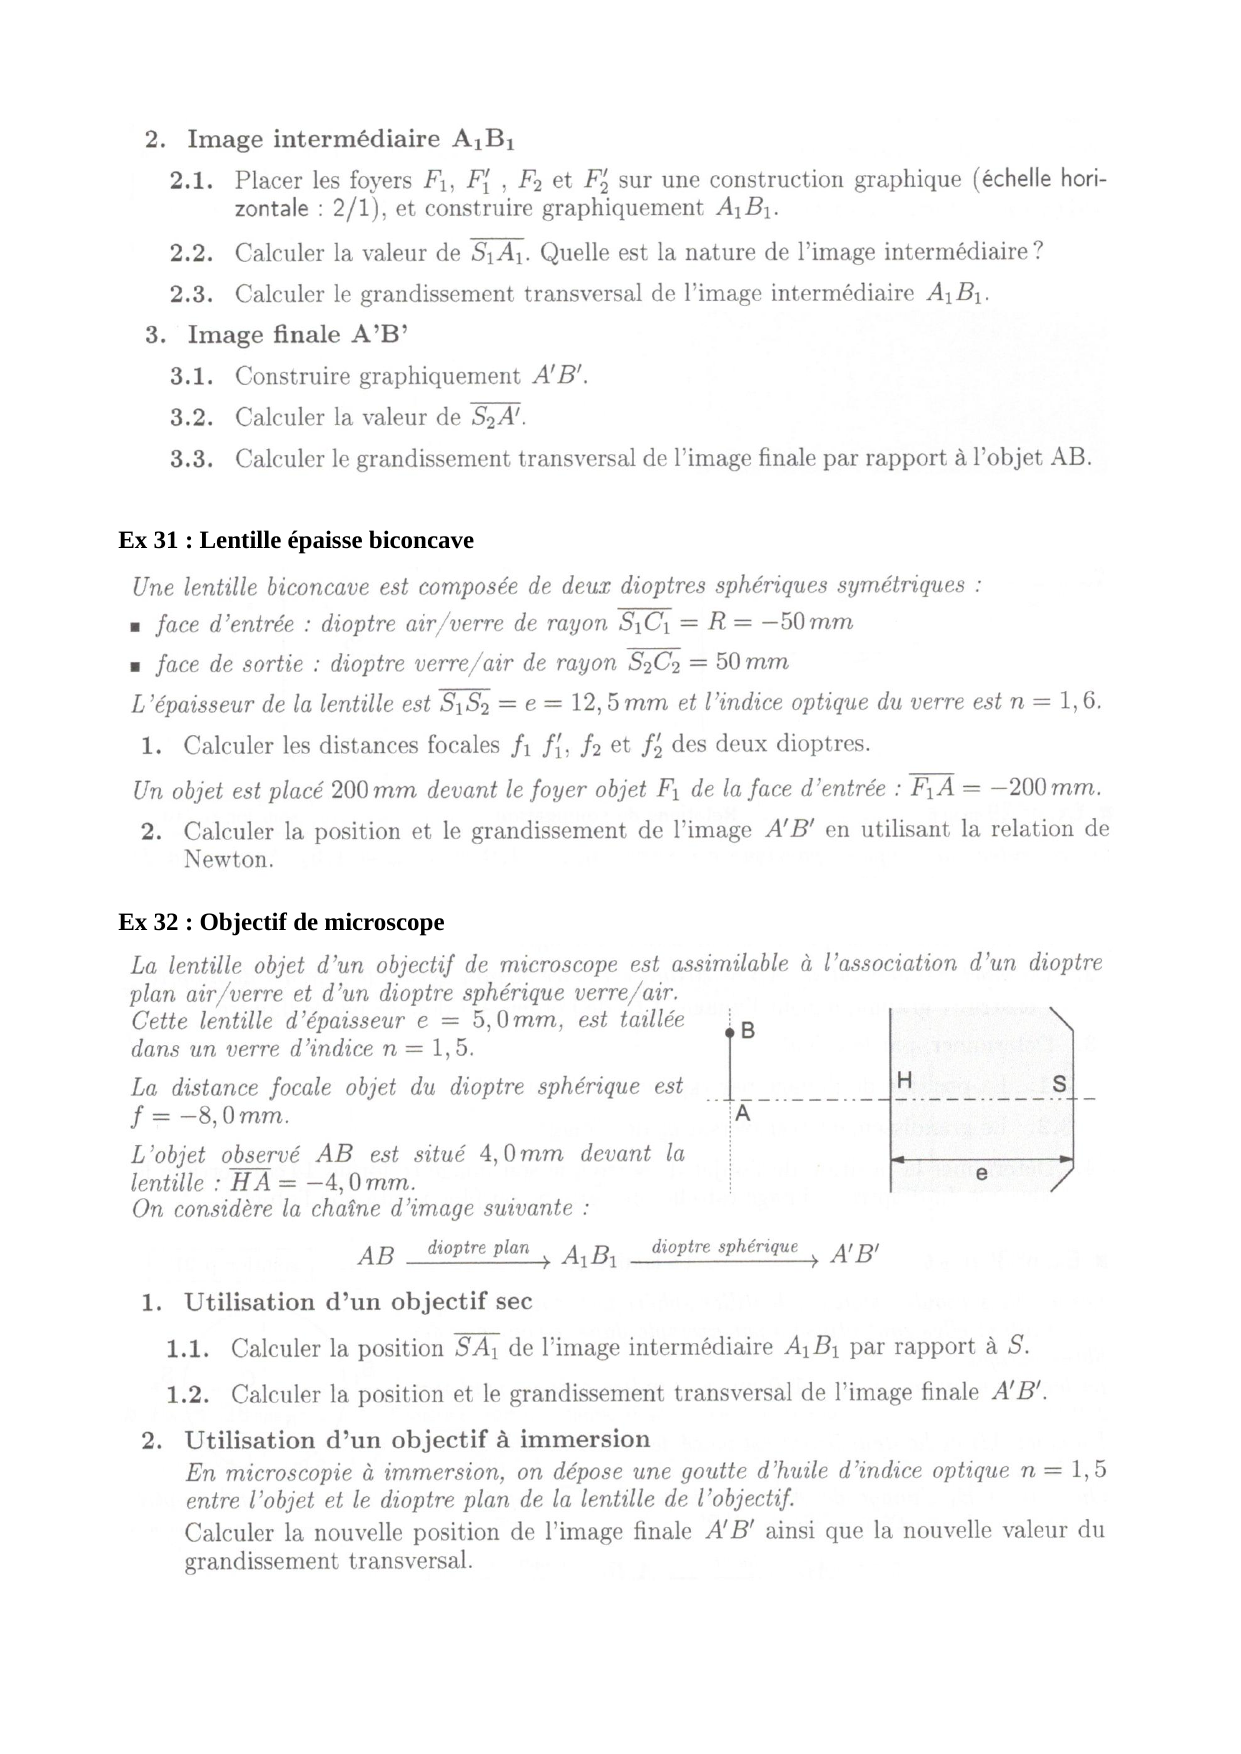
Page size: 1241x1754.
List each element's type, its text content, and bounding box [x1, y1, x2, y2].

text Ex 31 : Lentille épaisse biconcave [118, 525, 1122, 554]
text Ex 32 : Objectif de microscope [118, 907, 1122, 935]
